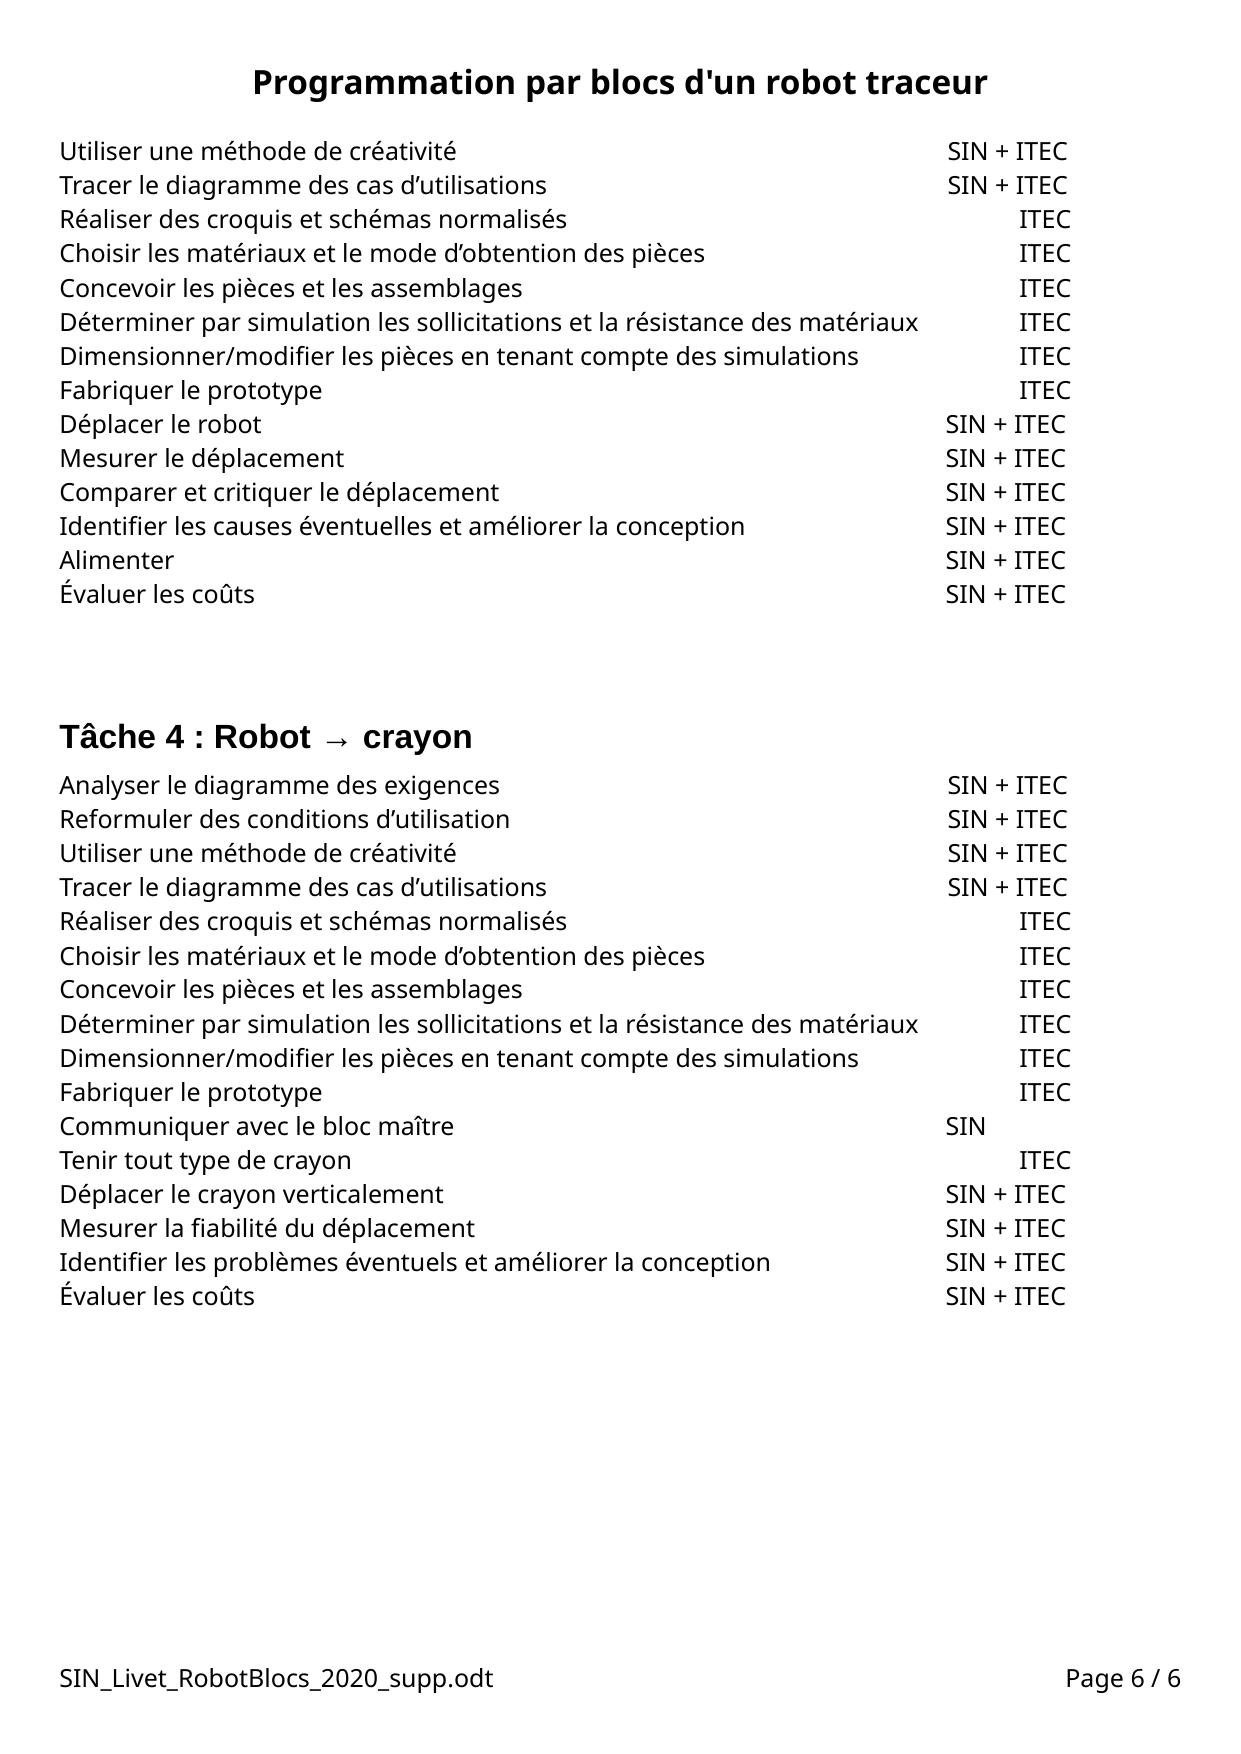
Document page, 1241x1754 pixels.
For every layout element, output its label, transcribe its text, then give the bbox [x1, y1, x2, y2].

text Mesurer le déplacement SIN + ITEC [59, 441, 1181, 474]
text Fabriquer le prototype ITEC [59, 1074, 1181, 1108]
subtitle Tâche 4 : Robot → crayon [59, 717, 1181, 755]
text Tracer le diagramme des cas d’utilisations SIN + ITEC [59, 168, 1181, 202]
text Utiliser une méthode de créativité SIN + ITEC [59, 836, 1181, 870]
text Identifier les problèmes éventuels et améliorer la conception SIN + ITEC [59, 1245, 1181, 1279]
text Mesurer la fiabilité du déplacement SIN + ITEC [59, 1211, 1181, 1245]
text Tracer le diagramme des cas d’utilisations SIN + ITEC [59, 870, 1181, 904]
text Concevoir les pièces et les assemblages ITEC [59, 972, 1181, 1006]
text Choisir les matériaux et le mode d’obtention des pièces ITEC [59, 938, 1181, 972]
text Évaluer les coûts SIN + ITEC [59, 1279, 1181, 1313]
text Identifier les causes éventuelles et améliorer la conception SIN + ITEC [59, 509, 1181, 543]
text Déterminer par simulation les sollicitations et la résistance des matériaux ITEC [59, 1006, 1181, 1040]
text Déplacer le crayon verticalement SIN + ITEC [59, 1177, 1181, 1211]
text Alimenter SIN + ITEC [59, 543, 1181, 577]
text Utiliser une méthode de créativité SIN + ITEC [59, 134, 1181, 168]
text Déterminer par simulation les sollicitations et la résistance des matériaux ITEC [59, 304, 1181, 338]
text Réaliser des croquis et schémas normalisés ITEC [59, 202, 1181, 236]
text Fabriquer le prototype ITEC [59, 372, 1181, 406]
text Comparer et critiquer le déplacement SIN + ITEC [59, 474, 1181, 509]
text Évaluer les coûts SIN + ITEC [59, 577, 1181, 611]
text Dimensionner/modifier les pièces en tenant compte des simulations ITEC [59, 338, 1181, 372]
text Choisir les matériaux et le mode d’obtention des pièces ITEC [59, 236, 1181, 270]
text Reformuler des conditions d’utilisation SIN + ITEC [59, 802, 1181, 836]
text Concevoir les pièces et les assemblages ITEC [59, 270, 1181, 304]
text Réaliser des croquis et schémas normalisés ITEC [59, 904, 1181, 938]
text Analyser le diagramme des exigences SIN + ITEC [59, 768, 1181, 802]
text Communiquer avec le bloc maître SIN [59, 1108, 1181, 1142]
text Dimensionner/modifier les pièces en tenant compte des simulations ITEC [59, 1040, 1181, 1074]
text Tenir tout type de crayon ITEC [59, 1142, 1181, 1177]
text Déplacer le robot SIN + ITEC [59, 406, 1181, 441]
